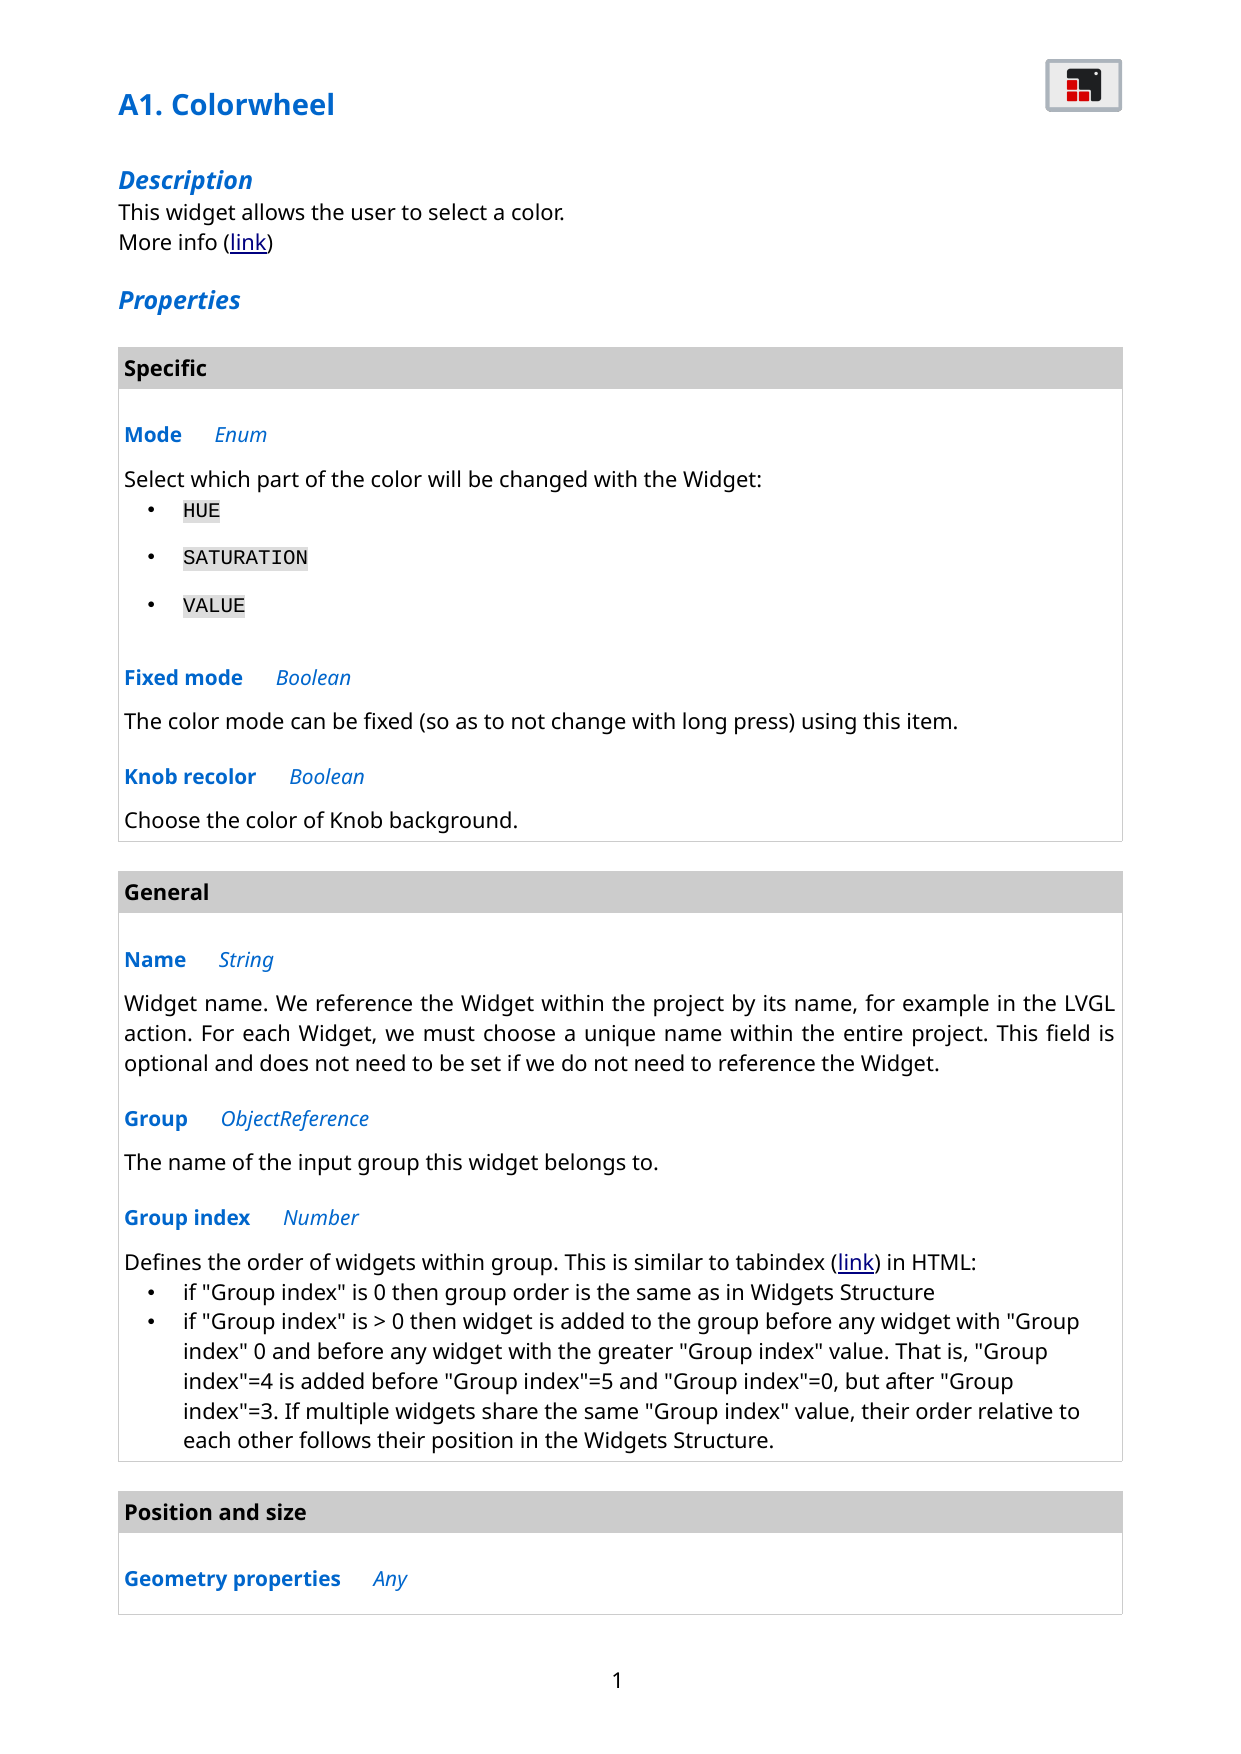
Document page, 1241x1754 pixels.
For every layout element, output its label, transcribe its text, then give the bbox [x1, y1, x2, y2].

table_cell Mode Enum Select which part of the color will be changed with the Widget: HUE SATURATION VALUE Fixed mode Boolean The color mode can be fixed (so as to not change with long press) using this item. Knob recolor Boolean Choose the color of Knob background. [119, 389, 1122, 841]
table_header Specific [119, 348, 1122, 388]
table_cell Geometry properties Any [119, 1533, 1122, 1613]
table_header Position and size [119, 1492, 1122, 1532]
text This widget allows the user to select a color. [118, 197, 1122, 227]
subtitle Colorwheel [118, 84, 1122, 124]
subtitle Properties [118, 283, 1122, 317]
subtitle Description [118, 163, 1122, 197]
picture [1045, 59, 1123, 112]
table_cell Name String Widget name. We reference the Widget within the project by its name, for example in the LVGL action. For each Widget, we must choose a unique name within the entire project. This field is optional and does not need to be set if we do not need to reference the Widget. Group ObjectReference The name of the input group this widget belongs to. Group index Number Defines the order of widgets within group. This is similar to tabindex (link) in HTML: if "Group index" is 0 then group order is the same as in Widgets Structure if "Group index" is > 0 then widget is added to the group before any widget with "Group index" 0 and before any widget with the greater "Group index" value. That is, "Group index"=4 is added before "Group index"=5 and "Group index"=0, but after "Group index"=3. If multiple widgets share the same "Group index" value, their order relative to each other follows their position in the Widgets Structure. [119, 913, 1122, 1461]
text More info (link) [118, 227, 1122, 256]
table_header General [119, 872, 1122, 912]
